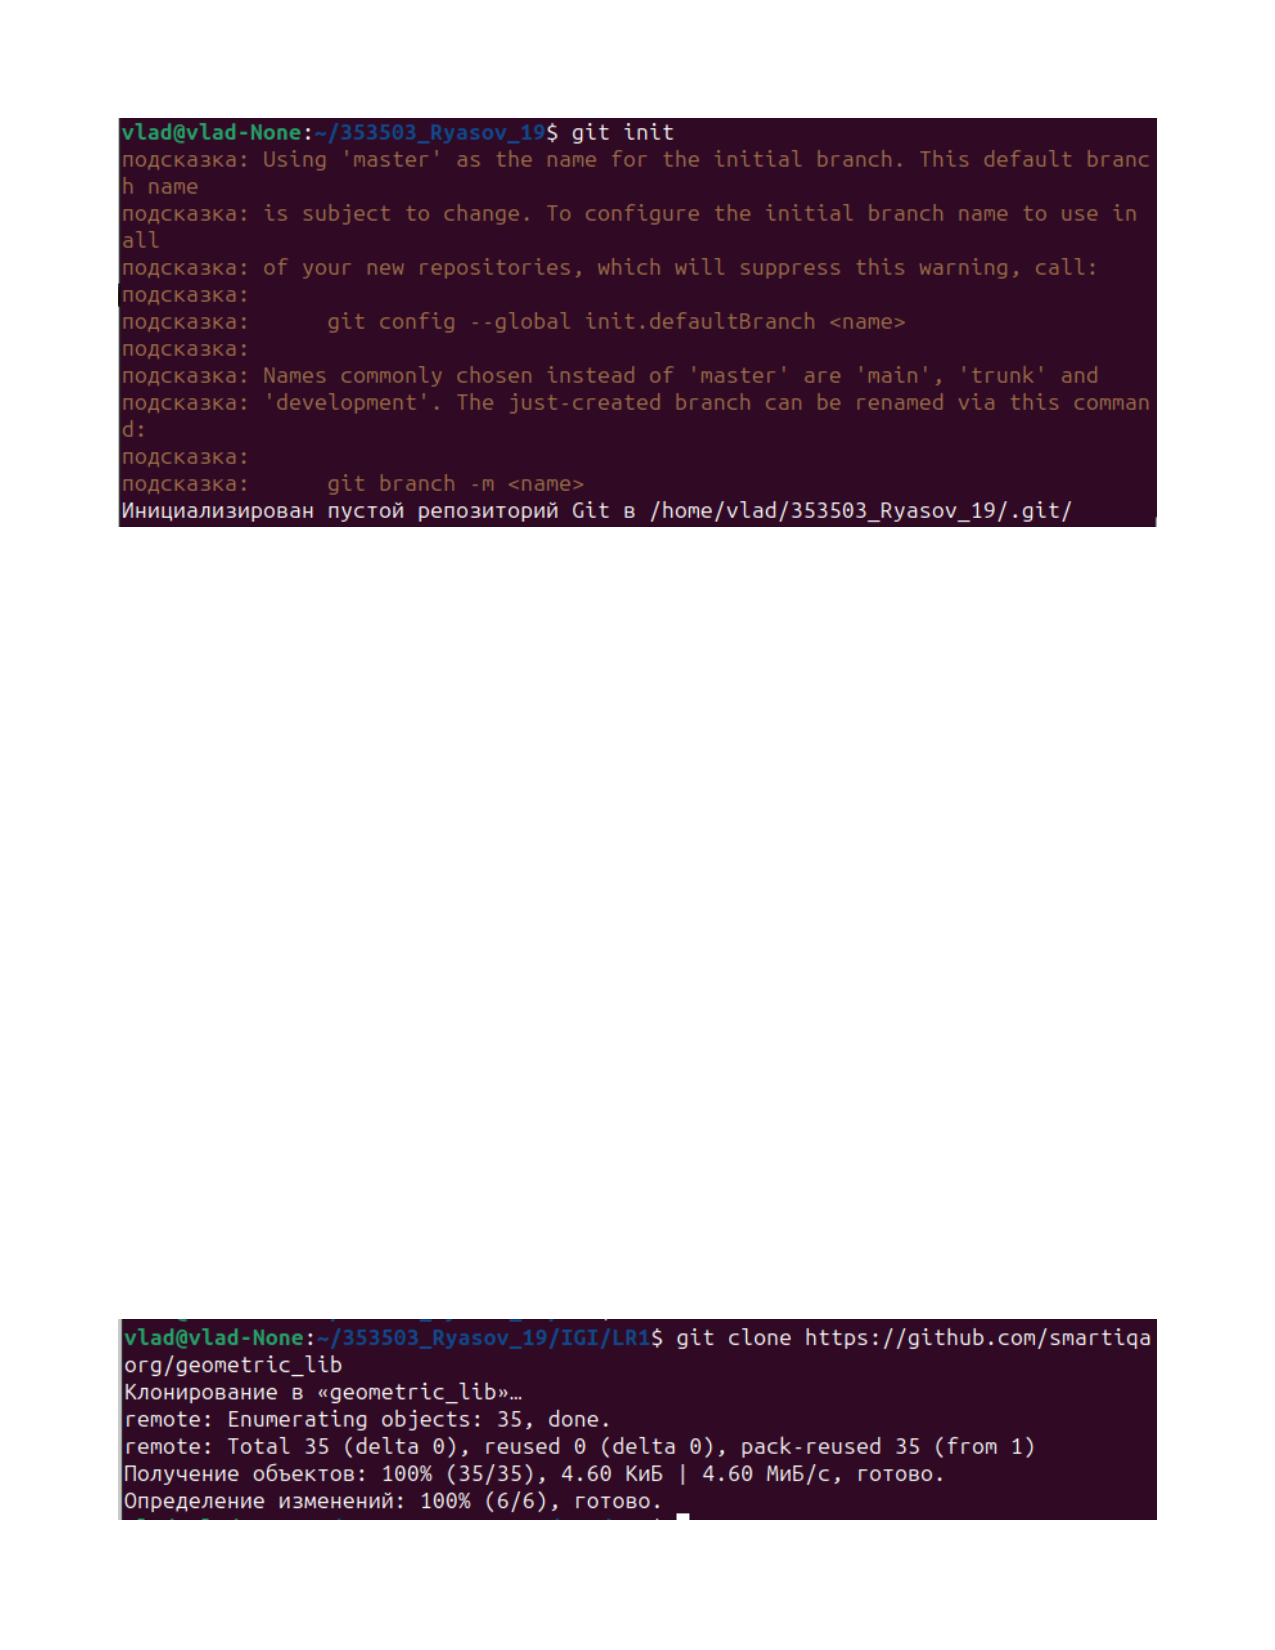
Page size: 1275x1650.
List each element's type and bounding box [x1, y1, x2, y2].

picture [118, 118, 1157, 527]
picture [118, 1319, 1157, 1520]
